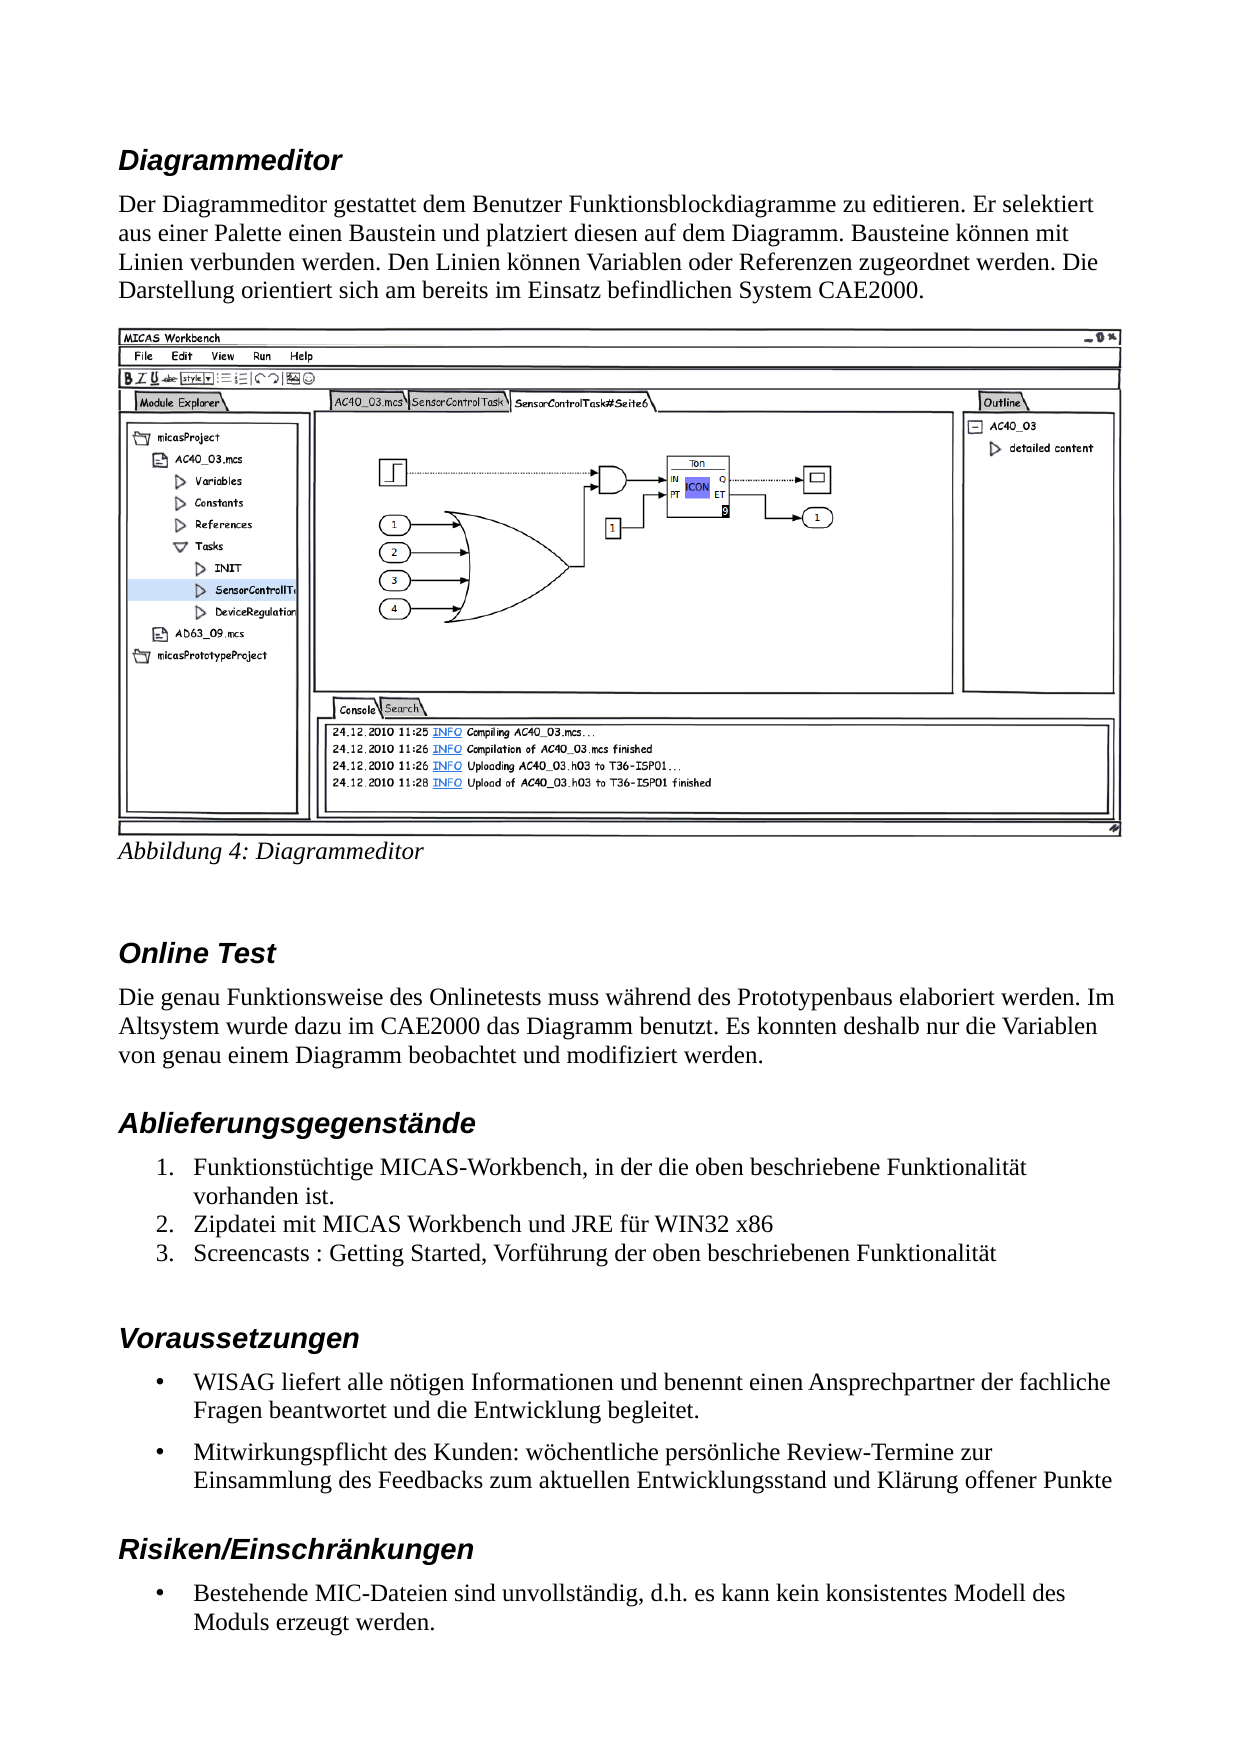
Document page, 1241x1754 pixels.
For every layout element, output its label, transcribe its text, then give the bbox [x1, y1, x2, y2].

list Bestehende MIC-Dateien sind unvollständig, d.h. es kann kein konsistentes Modell des Moduls erzeugt werden. [156, 1578, 1122, 1635]
picture [118, 327, 1122, 837]
subtitle Risiken/Einschränkungen [118, 1532, 1122, 1565]
text Der Diagrammeditor gestattet dem Benutzer Funktionsblockdiagramme zu editieren. Er selektiert aus einer Palette einen Baustein und platziert diesen auf dem Diagramm. Bausteine können mit Linien verbunden werden. Den Linien können Variablen oder Referenzen zugeordnet werden. Die Darstellung orientiert sich am bereits im Einsatz befindlichen System CAE2000. [118, 189, 1122, 304]
list Mitwirkungspflicht des Kunden: wöchentliche persönliche Review-Termine zur Einsammlung des Feedbacks zum aktuellen Entwicklungsstand und Klärung offener Punkte [156, 1437, 1122, 1494]
list WISAG liefert alle nötigen Informationen und benennt einen Ansprechpartner der fachliche Fragen beantwortet und die Entwicklung begleitet. [156, 1367, 1122, 1424]
list Zipdatei mit MICAS Workbench und JRE für WIN32 x86 [156, 1209, 1122, 1238]
subtitle Ablieferungsgegenstände [118, 1106, 1122, 1139]
subtitle Voraussetzungen [118, 1321, 1122, 1354]
text Die genau Funktionsweise des Onlinetests muss während des Prototypenbaus elaboriert werden. Im Altsystem wurde dazu im CAE2000 das Diagramm benutzt. Es konnten deshalb nur die Variablen von genau einem Diagramm beobachtet und modifiziert werden. [118, 982, 1122, 1068]
subtitle Online Test [118, 936, 1122, 970]
text Abbildung 4: Diagrammeditor [118, 837, 1122, 865]
list Funktionstüchtige MICAS-Workbench, in der die oben beschriebene Funktionalität vorhanden ist. [156, 1152, 1122, 1209]
subtitle Diagrammeditor [118, 143, 1122, 177]
list Screencasts : Getting Started, Vorführung der oben beschriebenen Funktionalität [156, 1238, 1122, 1267]
